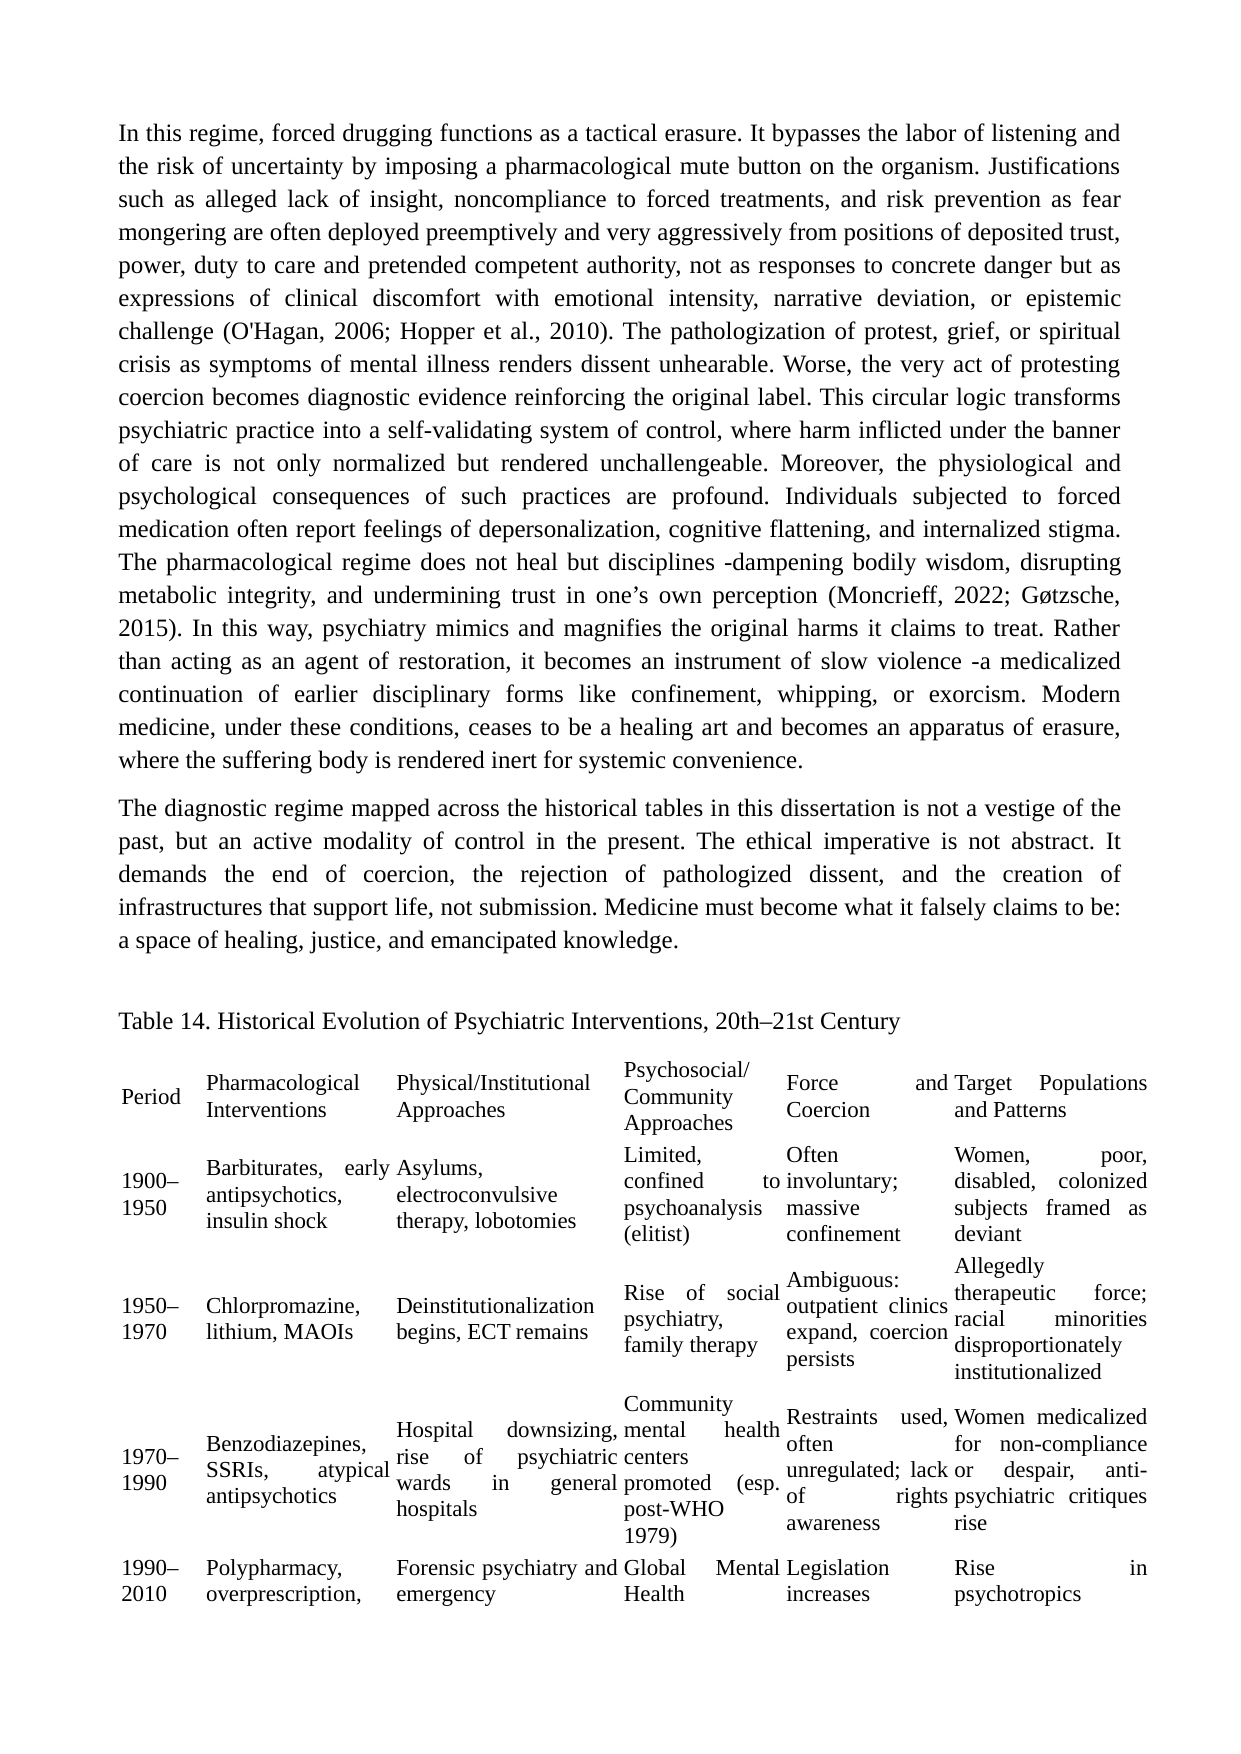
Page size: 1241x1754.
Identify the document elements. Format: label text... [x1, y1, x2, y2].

table_cell Restraints used, often unregulated; lack of rights awareness [783, 1387, 951, 1551]
text The diagnostic regime mapped across the historical tables in this dissertation is not a vestige of the past, but an active modality of control in the present. The ethical imperative is not abstract. It demands the end of coercion, the rejection of pathologized dissent, and the creation of infrastructures that support life, not submission. Medicine must become what it falsely claims to be: a space of healing, justice, and emancipated knowledge. [118, 793, 1122, 954]
table_cell Asylums, electroconvulsive therapy, lobotomies [393, 1138, 621, 1249]
table_header Period [118, 1054, 203, 1138]
table_cell Women, poor, disabled, colonized subjects framed as deviant [951, 1138, 1150, 1249]
table_cell Rise in psychotropics [951, 1551, 1150, 1610]
table_cell Legislation increases [783, 1551, 951, 1610]
text Table 14. Historical Evolution of Psychiatric Interventions, 20th–21st Century [118, 973, 1122, 1034]
table_cell 1950–1970 [118, 1250, 203, 1387]
table_cell Rise of social psychiatry, family therapy [621, 1250, 783, 1387]
table_cell 1970–1990 [118, 1387, 203, 1551]
table_cell Community mental health centers promoted (esp. post-WHO 1979) [621, 1387, 783, 1551]
table_cell Ambiguous: outpatient clinics expand, coercion persists [783, 1250, 951, 1387]
table_cell Limited, confined to psychoanalysis (elitist) [621, 1138, 783, 1249]
table_cell Polypharmacy, overprescription, [203, 1551, 393, 1610]
table_header Force and Coercion [783, 1054, 951, 1138]
table_cell Forensic psychiatry and emergency [393, 1551, 621, 1610]
table_cell Chlorpromazine, lithium, MAOIs [203, 1250, 393, 1387]
table_header Psychosocial/Community Approaches [621, 1054, 783, 1138]
table_cell Global Mental Health [621, 1551, 783, 1610]
table_cell Often involuntary; massive confinement [783, 1138, 951, 1249]
table_header Target Populations and Patterns [951, 1054, 1150, 1138]
table_cell Hospital downsizing, rise of psychiatric wards in general hospitals [393, 1387, 621, 1551]
table_header Pharmacological Interventions [203, 1054, 393, 1138]
table_cell Deinstitutionalization begins, ECT remains [393, 1250, 621, 1387]
table_header Physical/Institutional Approaches [393, 1054, 621, 1138]
table_cell Barbiturates, early antipsychotics, insulin shock [203, 1138, 393, 1249]
table_cell Allegedly therapeutic force; racial minorities disproportionately institutionalized [951, 1250, 1150, 1387]
table_cell 1900–1950 [118, 1138, 203, 1249]
text In this regime, forced drugging functions as a tactical erasure. It bypasses the labor of listening and the risk of uncertainty by imposing a pharmacological mute button on the organism. Justifications such as alleged lack of insight, noncompliance to forced treatments, and risk prevention as fear mongering are often deployed preemptively and very aggressively from positions of deposited trust, power, duty to care and pretended competent authority, not as responses to concrete danger but as expressions of clinical discomfort with emotional intensity, narrative deviation, or epistemic challenge (O'Hagan, 2006; Hopper et al., 2010). The pathologization of protest, grief, or spiritual crisis as symptoms of mental illness renders dissent unhearable. Worse, the very act of protesting coercion becomes diagnostic evidence reinforcing the original label. This circular logic transforms psychiatric practice into a self-validating system of control, where harm inflicted under the banner of care is not only normalized but rendered unchallengeable. Moreover, the physiological and psychological consequences of such practices are profound. Individuals subjected to forced medication often report feelings of depersonalization, cognitive flattening, and internalized stigma. The pharmacological regime does not heal but disciplines -dampening bodily wisdom, disrupting metabolic integrity, and undermining trust in one’s own perception (Moncrieff, 2022; Gøtzsche, 2015). In this way, psychiatry mimics and magnifies the original harms it claims to treat. Rather than acting as an agent of restoration, it becomes an instrument of slow violence -a medicalized continuation of earlier disciplinary forms like confinement, whipping, or exorcism. Modern medicine, under these conditions, ceases to be a healing art and becomes an apparatus of erasure, where the suffering body is rendered inert for systemic convenience. [118, 118, 1122, 774]
table_cell Benzodiazepines, SSRIs, atypical antipsychotics [203, 1387, 393, 1551]
table_cell Women medicalized for non-compliance or despair, anti-psychiatric critiques rise [951, 1387, 1150, 1551]
table_cell 1990–2010 [118, 1551, 203, 1610]
